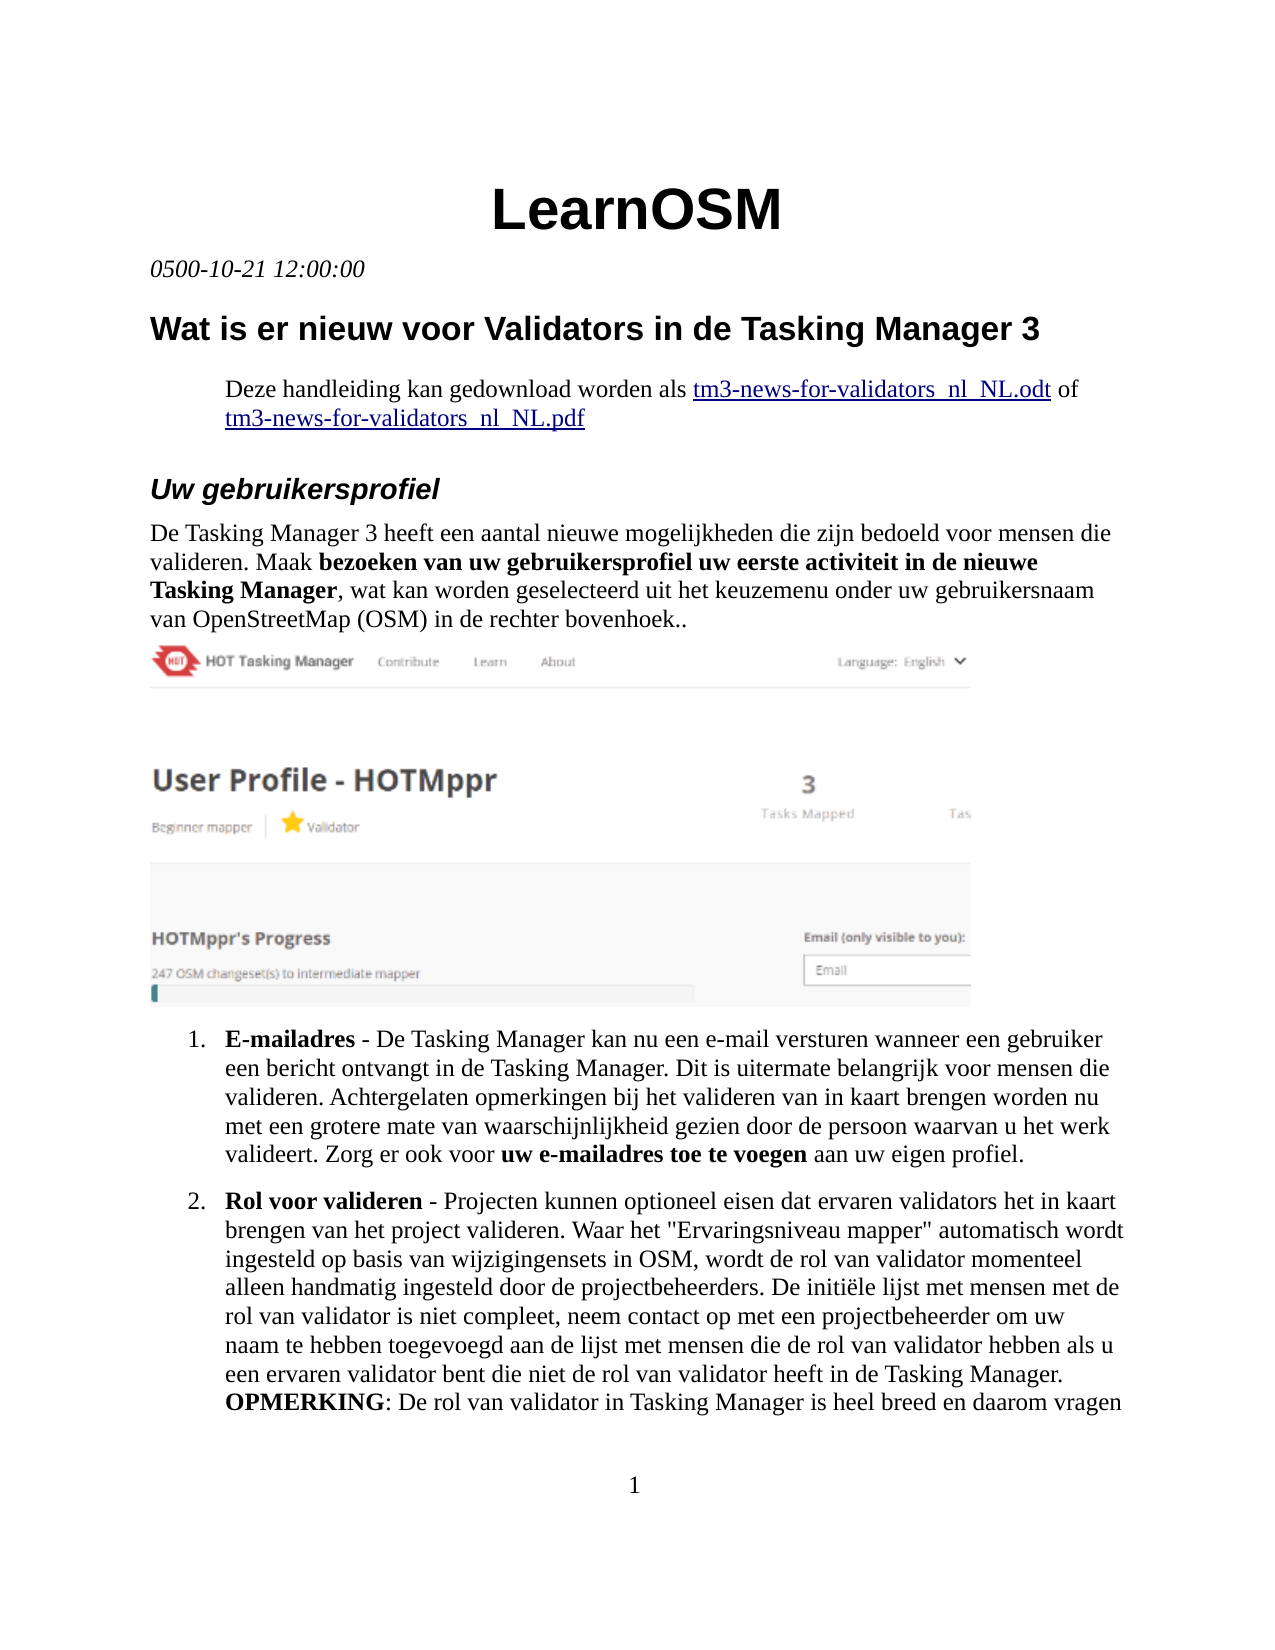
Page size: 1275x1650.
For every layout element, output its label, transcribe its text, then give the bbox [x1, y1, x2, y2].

title LearnOSM [150, 175, 1125, 242]
text Deze handleiding kan gedownload worden als tm3-news-for-validators_nl_NL.odt of tm3-news-for-validators_nl_NL.pdf [225, 374, 1125, 432]
list E-mailadres - De Tasking Manager kan nu een e-mail versturen wanneer een gebruiker een bericht ontvangt in de Tasking Manager. Dit is uitermate belangrijk voor mensen die valideren. Achtergelaten opmerkingen bij het valideren van in kaart brengen worden nu met een grotere mate van waarschijnlijkheid gezien door de persoon waarvan u het werk valideert. Zorg er ook voor uw e-mailadres toe te voegen aan uw eigen profiel. [187, 1024, 1125, 1168]
subtitle Wat is er nieuw voor Validators in de Tasking Manager 3 [150, 308, 1125, 347]
text De Tasking Manager 3 heeft een aantal nieuwe mogelijkheden die zijn bedoeld voor mensen die valideren. Maak bezoeken van uw gebruikersprofiel uw eerste activiteit in de nieuwe Tasking Manager, wat kan worden geselecteerd uit het keuzemenu onder uw gebruikersnaam van OpenStreetMap (OSM) in de rechter bovenhoek.. [150, 518, 1125, 633]
list Rol voor valideren - Projecten kunnen optioneel eisen dat ervaren validators het in kaart brengen van het project valideren. Waar het "Ervaringsniveau mapper" automatisch wordt ingesteld op basis van wijzigingensets in OSM, wordt de rol van validator momenteel alleen handmatig ingesteld door de projectbeheerders. De initiële lijst met mensen met de rol van validator is niet compleet, neem contact op met een projectbeheerder om uw naam te hebben toegevoegd aan de lijst met mensen die de rol van validator hebben als u een ervaren validator bent die niet de rol van validator heeft in de Tasking Manager. OPMERKING: De rol van validator in Tasking Manager is heel breed en daarom vragen [187, 1186, 1125, 1416]
subtitle Uw gebruikersprofiel [150, 472, 1125, 506]
picture [150, 642, 971, 1007]
text 0500-10-21 12:00:00 [150, 254, 1125, 283]
